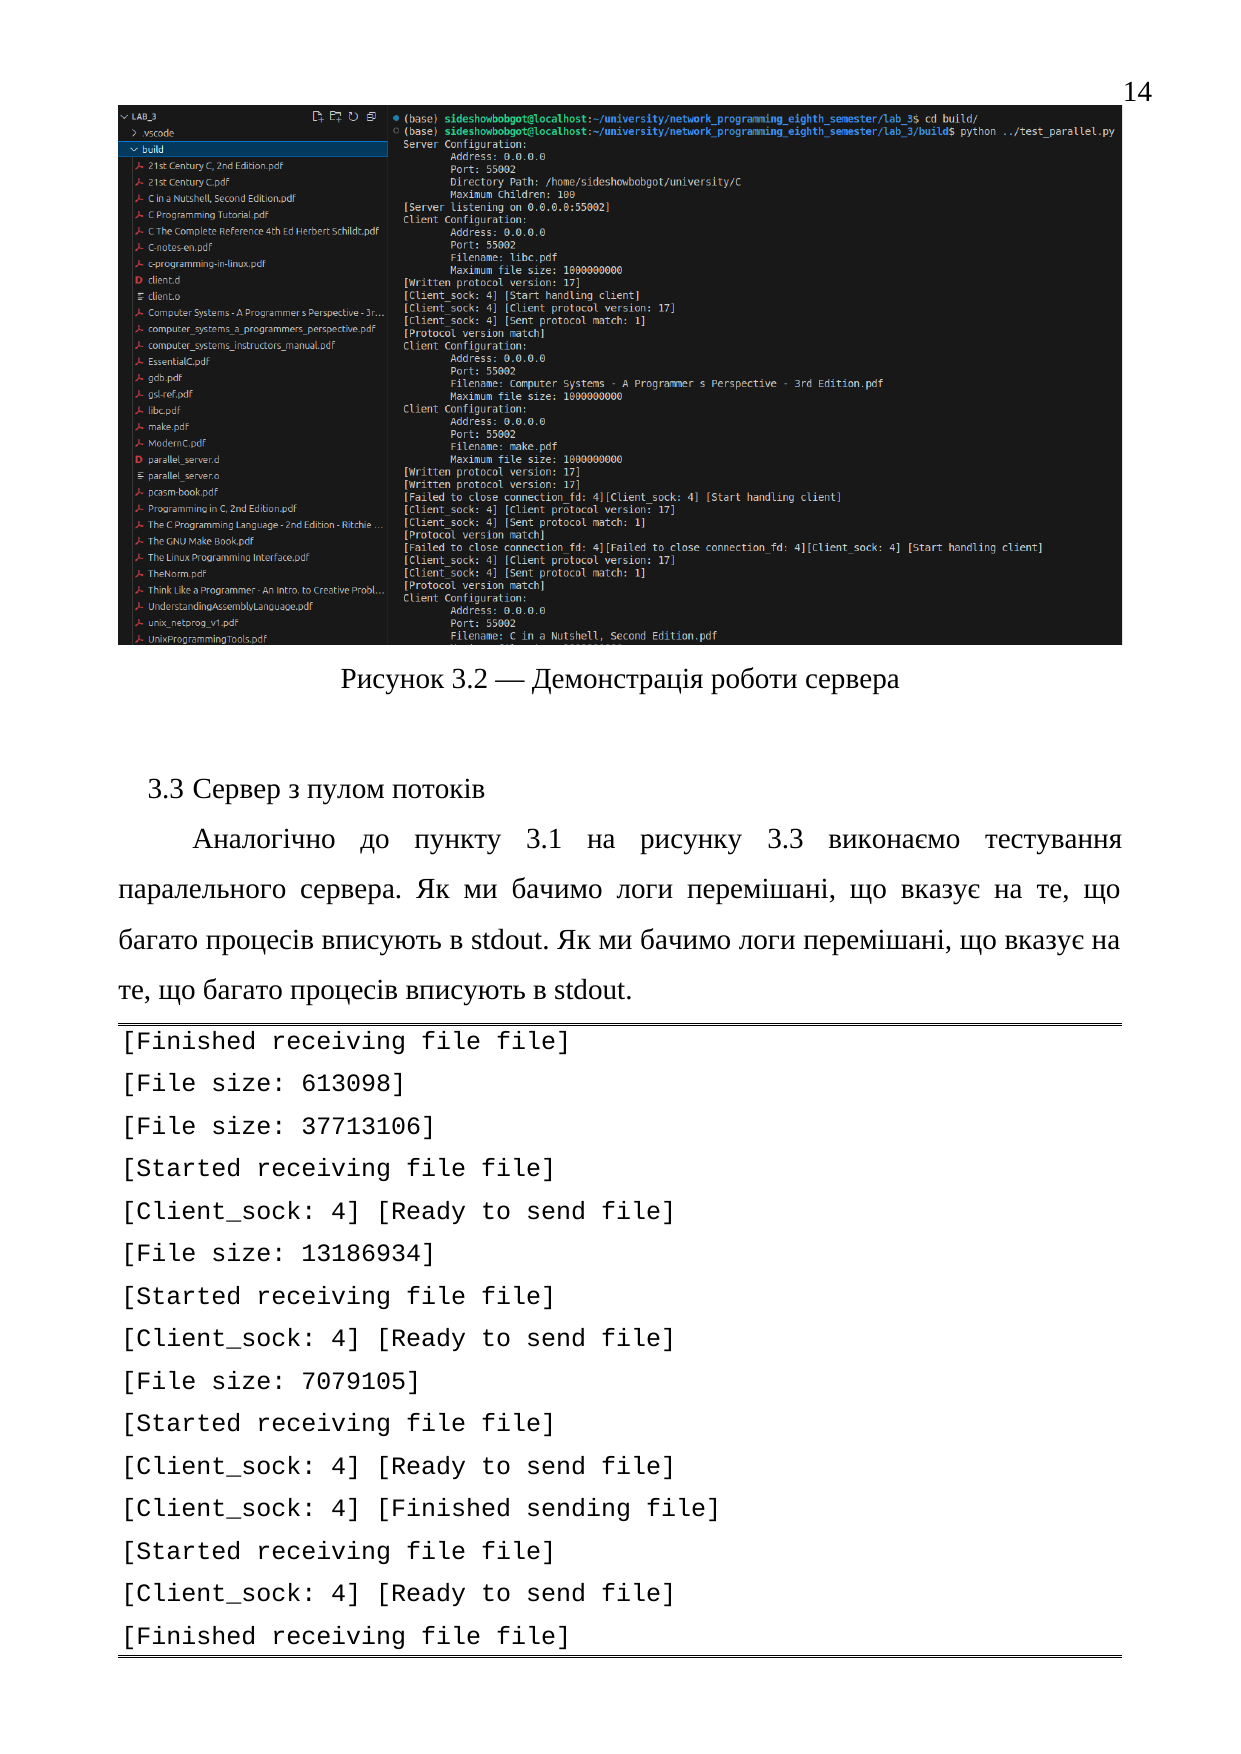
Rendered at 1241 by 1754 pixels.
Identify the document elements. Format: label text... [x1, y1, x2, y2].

text [Client_sock: 4] [Ready to send file] [118, 1192, 1122, 1227]
text [File size: 7079105] [118, 1362, 1122, 1397]
text [File size: 37713106] [118, 1107, 1122, 1142]
text [Client_sock: 4] [Ready to send file] [118, 1320, 1122, 1354]
text Рисунок 3.2 — Демонстрація роботи сервера [118, 645, 1122, 694]
text [Client_sock: 4] [Ready to send file] [118, 1447, 1122, 1482]
text [Finished receiving file file] [118, 1617, 1122, 1655]
text [File size: 613098] [118, 1065, 1122, 1099]
text [Started receiving file file] [118, 1405, 1122, 1439]
text [Started receiving file file] [118, 1150, 1122, 1184]
text Аналогічно до пункту 3.1 на рисунку 3.3 виконаємо тестування паралельного сервера. Як ми бачимо логи перемішані, що вказує на те, що багато процесів вписують в stdout. Як ми бачимо логи перемішані, що вказує на те, що багато процесів вписують в stdout. [118, 821, 1122, 1006]
text [File size: 13186934] [118, 1235, 1122, 1269]
text [Started receiving file file] [118, 1532, 1122, 1567]
picture [118, 105, 1123, 645]
subtitle Сервер з пулом потоків [118, 771, 1122, 804]
text [Client_sock: 4] [Ready to send file] [118, 1575, 1122, 1609]
text [Client_sock: 4] [Finished sending file] [118, 1490, 1122, 1524]
text [Finished receiving file file] [118, 1026, 1122, 1057]
text [Started receiving file file] [118, 1277, 1122, 1312]
